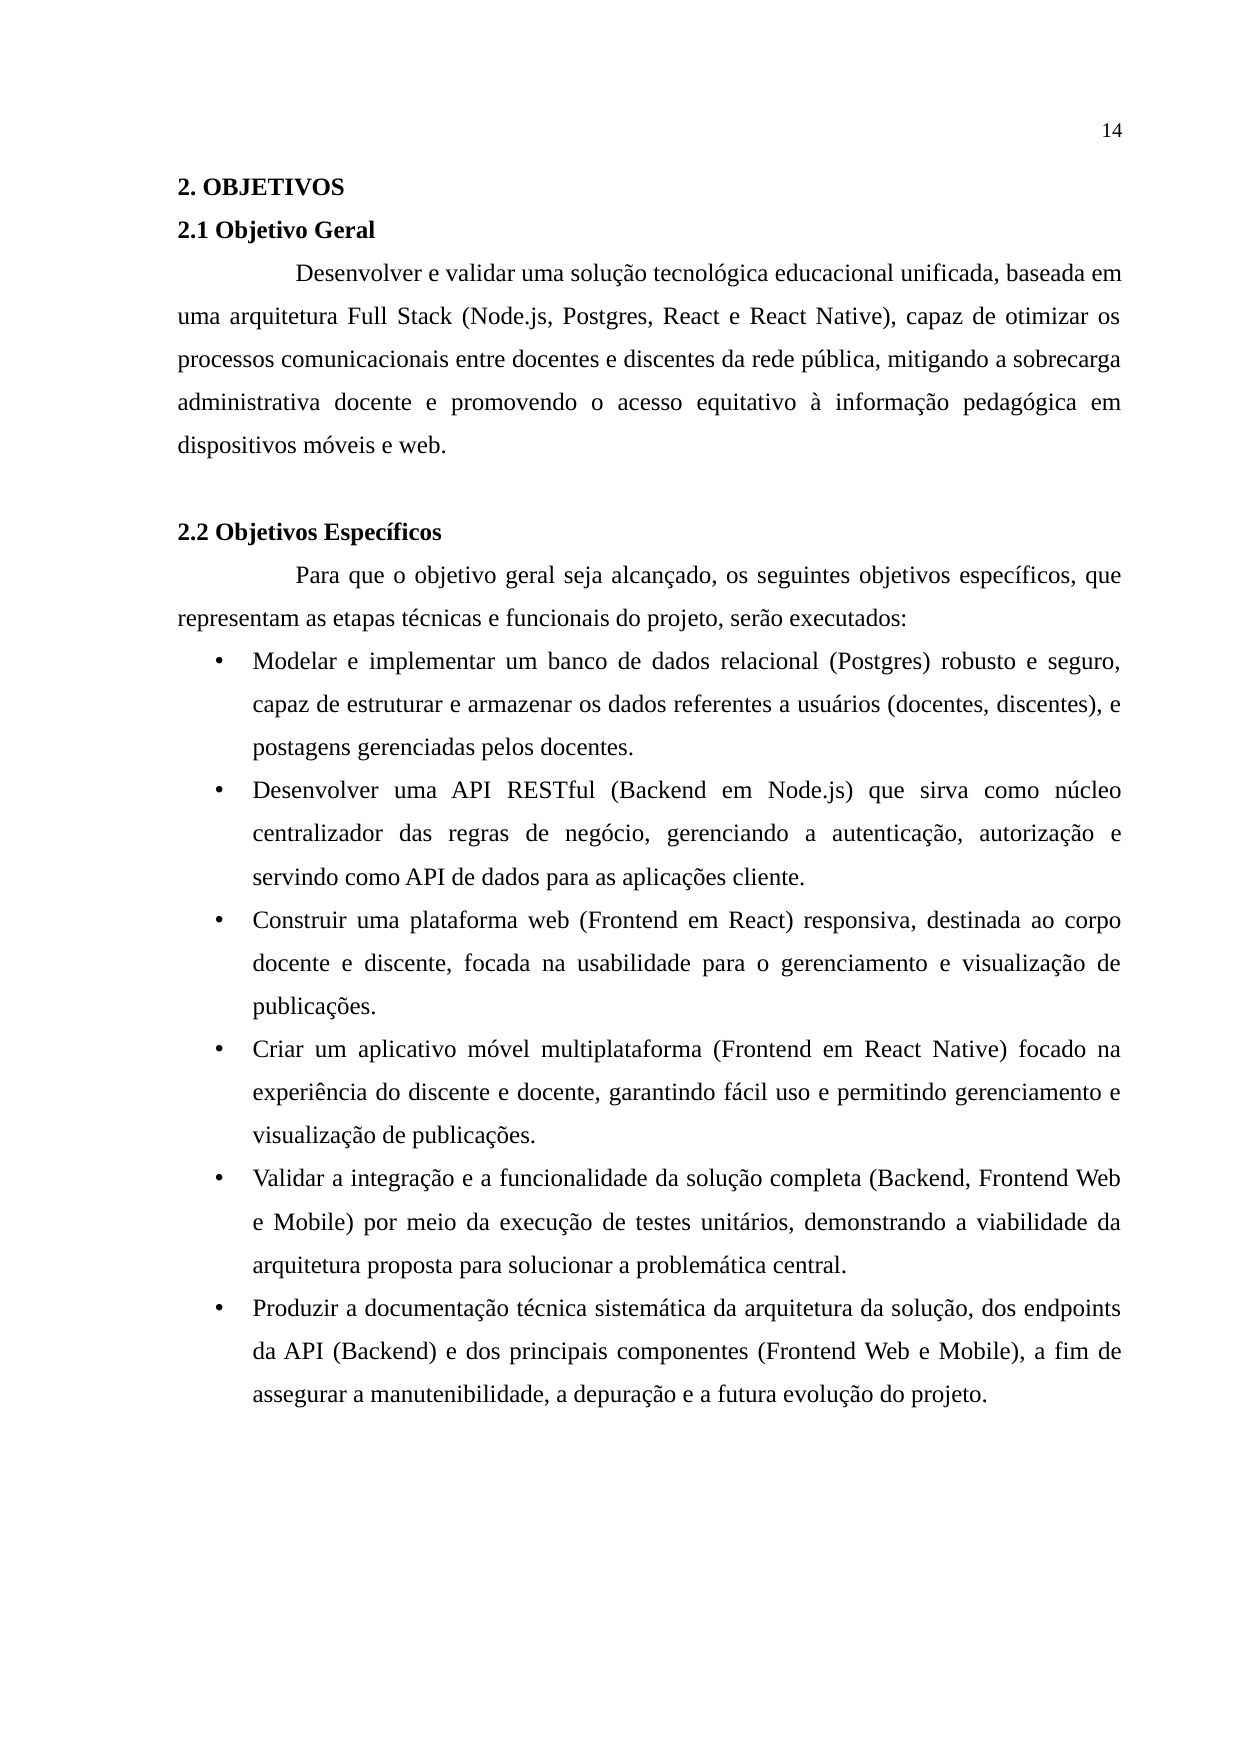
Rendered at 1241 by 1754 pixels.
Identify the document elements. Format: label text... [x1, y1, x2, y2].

list Desenvolver uma API RESTful (Backend em Node.js) que sirva como núcleo centralizador das regras de negócio, gerenciando a autenticação, autorização e servindo como API de dados para as aplicações cliente. [215, 775, 1122, 890]
text Desenvolver e validar uma solução tecnológica educacional unificada, baseada em uma arquitetura Full Stack (Node.js, Postgres, React e React Native), capaz de otimizar os processos comunicacionais entre docentes e discentes da rede pública, mitigando a sobrecarga administrativa docente e promovendo o acesso equitativo à informação pedagógica em dispositivos móveis e web. [177, 258, 1122, 459]
list Construir uma plataforma web (Frontend em React) responsiva, destinada ao corpo docente e discente, focada na usabilidade para o gerenciamento e visualização de publicações. [215, 905, 1122, 1020]
list Validar a integração e a funcionalidade da solução completa (Backend, Frontend Web e Mobile) por meio da execução de testes unitários, demonstrando a viabilidade da arquitetura proposta para solucionar a problemática central. [215, 1163, 1122, 1278]
text 2.2 Objetivos Específicos [177, 517, 1122, 545]
list Criar um aplicativo móvel multiplataforma (Frontend em React Native) focado na experiência do discente e docente, garantindo fácil uso e permitindo gerenciamento e visualização de publicações. [215, 1034, 1122, 1149]
text Para que o objetivo geral seja alcançado, os seguintes objetivos específicos, que representam as etapas técnicas e funcionais do projeto, serão executados: [177, 560, 1122, 632]
text 2. OBJETIVOS [177, 172, 1122, 200]
text 2.1 Objetivo Geral [177, 215, 1122, 243]
list Modelar e implementar um banco de dados relacional (Postgres) robusto e seguro, capaz de estruturar e armazenar os dados referentes a usuários (docentes, discentes), e postagens gerenciadas pelos docentes. [215, 646, 1122, 761]
list Produzir a documentação técnica sistemática da arquitetura da solução, dos endpoints da API (Backend) e dos principais componentes (Frontend Web e Mobile), a fim de assegurar a manutenibilidade, a depuração e a futura evolução do projeto. [215, 1293, 1122, 1408]
